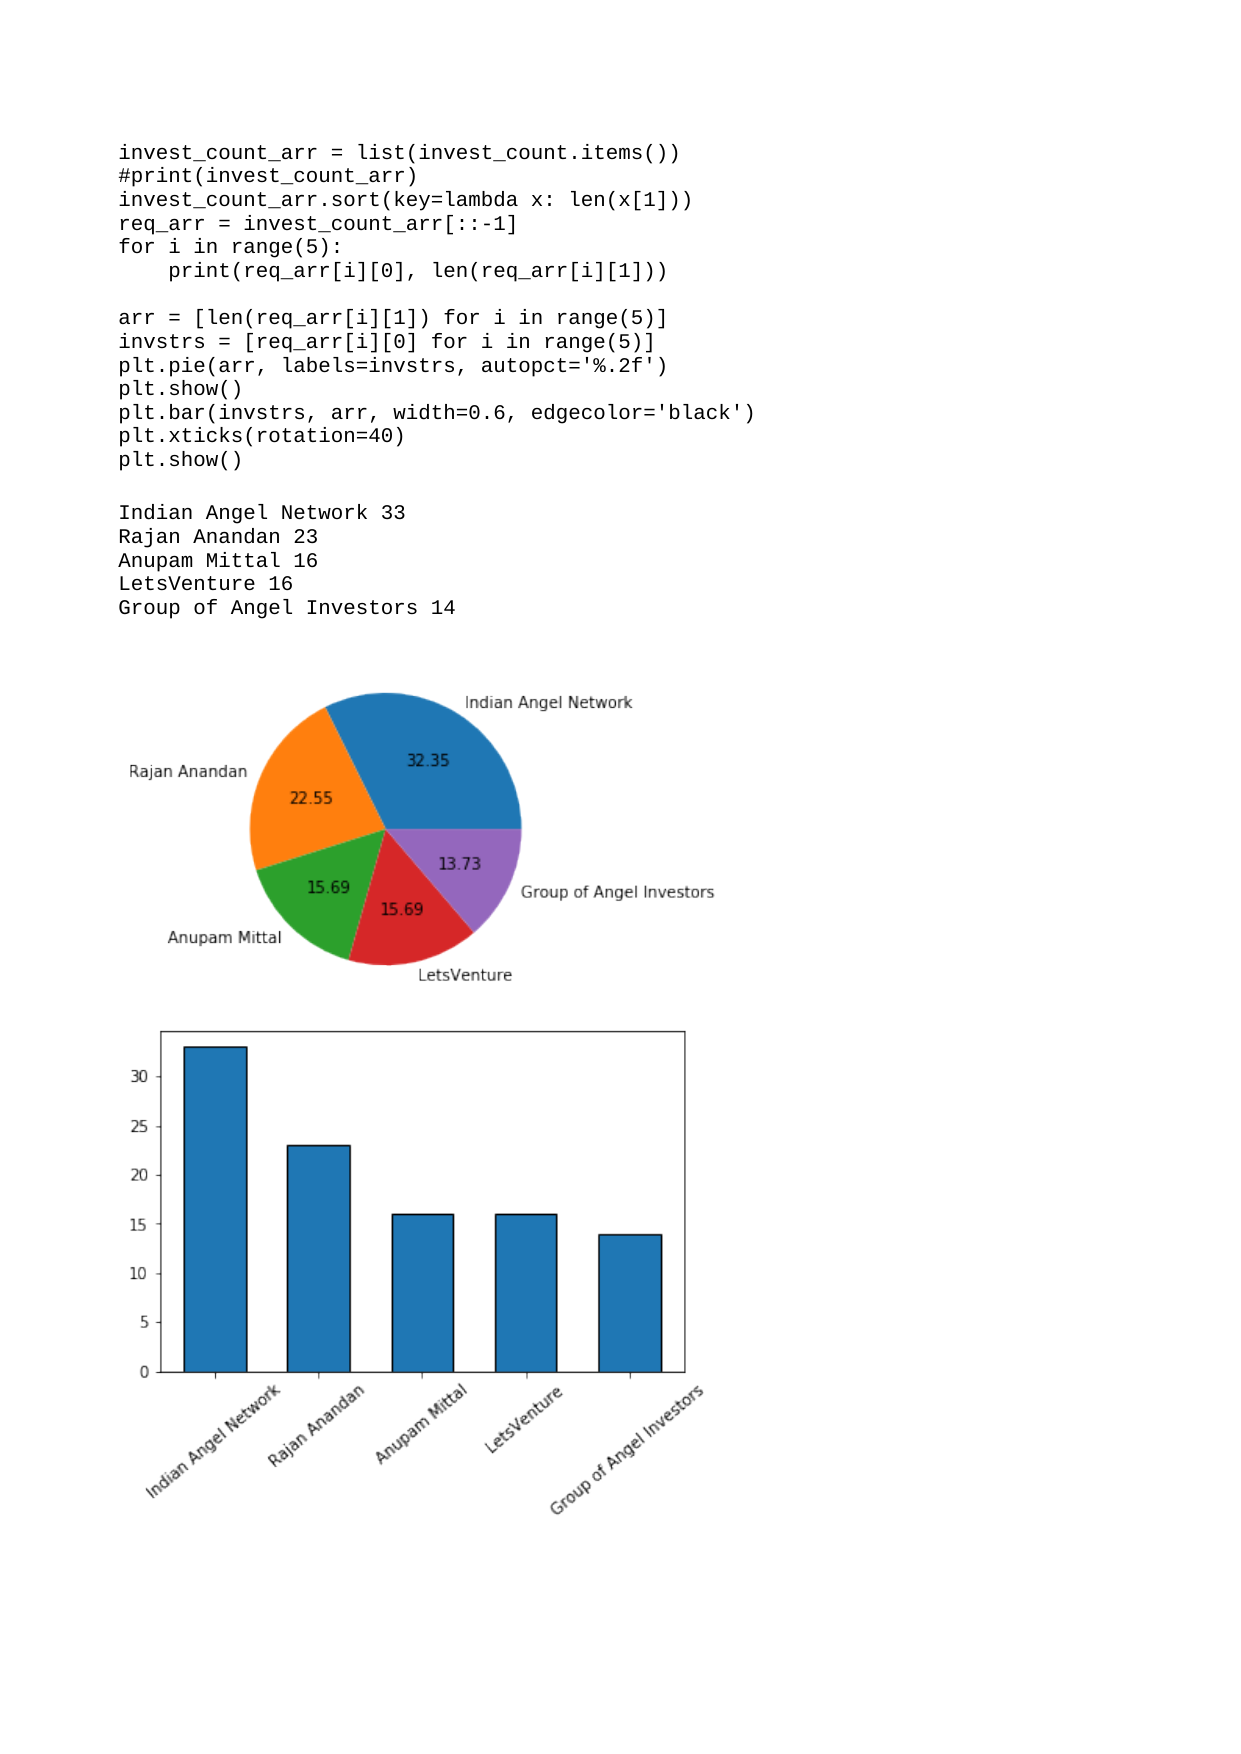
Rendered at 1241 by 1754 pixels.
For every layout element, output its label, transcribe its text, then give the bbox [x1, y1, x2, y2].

text Group of Angel Investors 14 [118, 597, 1122, 621]
text invstrs = [req_arr[i][0] for i in range(5)] [118, 331, 1122, 354]
text plt.xticks(rotation=40) [118, 426, 1122, 449]
text Rajan Anandan 23 [118, 526, 1122, 549]
text arr = [len(req_arr[i][1]) for i in range(5)] [118, 307, 1122, 331]
text invest_count_arr = list(invest_count.items()) [118, 142, 1122, 165]
text print(req_arr[i][0], len(req_arr[i][1])) [118, 260, 1122, 284]
text #print(invest_count_arr) [118, 165, 1122, 189]
text Indian Angel Network 33 [118, 502, 1122, 526]
text plt.pie(arr, labels=invstrs, autopct='%.2f') [118, 354, 1122, 378]
text invest_count_arr.sort(key=lambda x: len(x[1])) [118, 189, 1122, 213]
text plt.show() [118, 449, 1122, 473]
picture [118, 1020, 719, 1530]
text for i in range(5): [118, 236, 1122, 260]
text LetsVenture 16 [118, 573, 1122, 597]
picture [118, 650, 726, 1011]
text plt.show() [118, 378, 1122, 402]
text req_arr = invest_count_arr[::-1] [118, 213, 1122, 236]
text plt.bar(invstrs, arr, width=0.6, edgecolor='black') [118, 402, 1122, 426]
text Anupam Mittal 16 [118, 549, 1122, 573]
